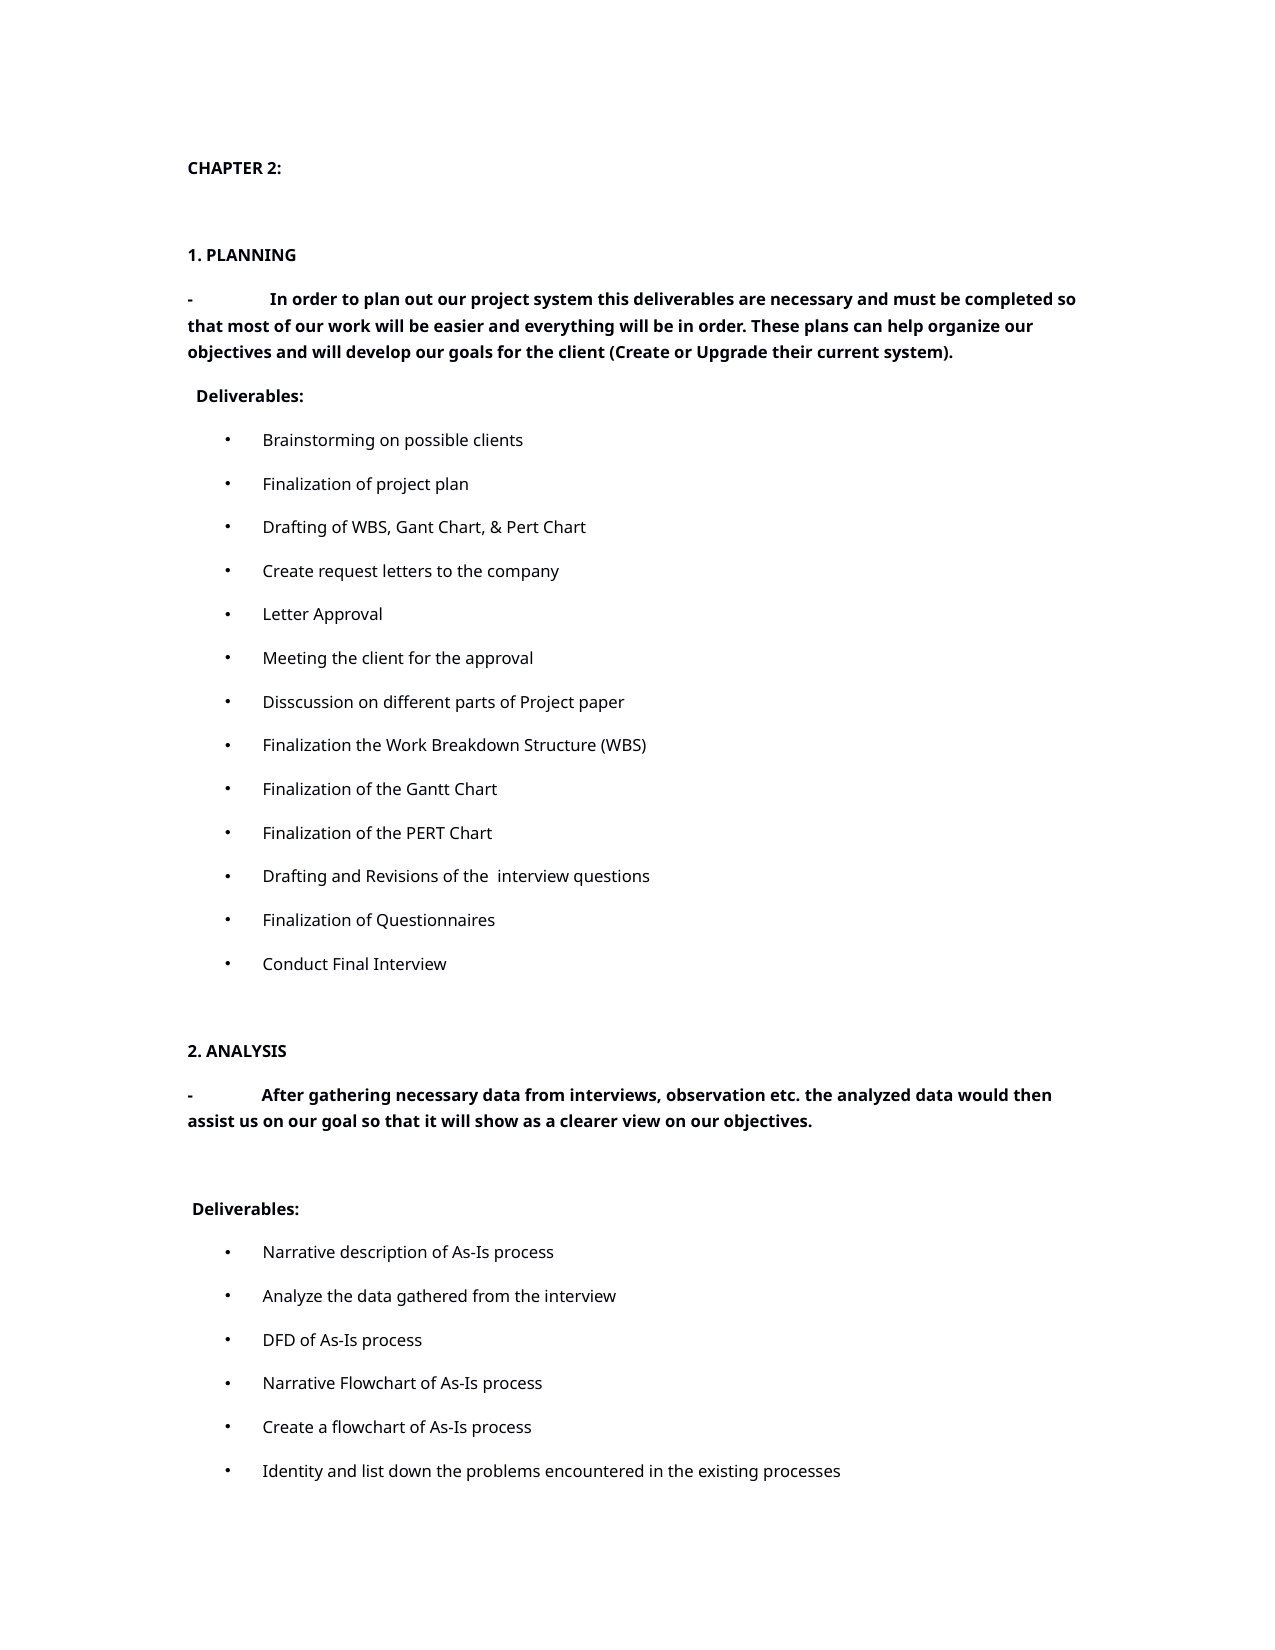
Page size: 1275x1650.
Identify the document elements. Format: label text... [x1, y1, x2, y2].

text - After gathering necessary data from interviews, observation etc. the analyzed data would then assist us on our goal so that it will show as a clearer view on our objectives. [187, 1077, 1087, 1131]
list Narrative description of As-Is process [225, 1235, 1087, 1262]
list Create a flowchart of As-Is process [225, 1409, 1087, 1436]
list Brainstorming on possible clients [225, 422, 1087, 449]
text CHAPTER 2: [187, 150, 1087, 177]
text 1. PLANNING [187, 237, 1087, 264]
list Meeting the client for the approval [225, 640, 1087, 667]
list Drafting of WBS, Gant Chart, & Pert Chart [225, 509, 1087, 536]
list Drafting and Revisions of the interview questions [225, 859, 1087, 886]
list Finalization of the PERT Chart [225, 815, 1087, 842]
list Identity and list down the problems encountered in the existing processes [225, 1453, 1087, 1480]
list Disscussion on different parts of Project paper [225, 684, 1087, 711]
text - In order to plan out our project system this deliverables are necessary and must be completed so that most of our work will be easier and everything will be in order. These plans can help organize our objectives and will develop our goals for the client (Create or Upgrade their current system). [187, 281, 1087, 362]
text Deliverables: [187, 1191, 1087, 1218]
list Finalization of Questionnaires [225, 902, 1087, 929]
list Narrative Flowchart of As-Is process [225, 1366, 1087, 1393]
list Create request letters to the company [225, 553, 1087, 580]
list Conduct Final Interview [225, 946, 1087, 973]
list Finalization the Work Breakdown Structure (WBS) [225, 728, 1087, 755]
list DFD of As-Is process [225, 1322, 1087, 1349]
text 2. ANALYSIS [187, 1033, 1087, 1060]
list Analyze the data gathered from the interview [225, 1278, 1087, 1305]
list Finalization of the Gantt Chart [225, 771, 1087, 798]
text Deliverables: [187, 378, 1087, 406]
list Letter Approval [225, 597, 1087, 624]
list Finalization of project plan [225, 466, 1087, 493]
